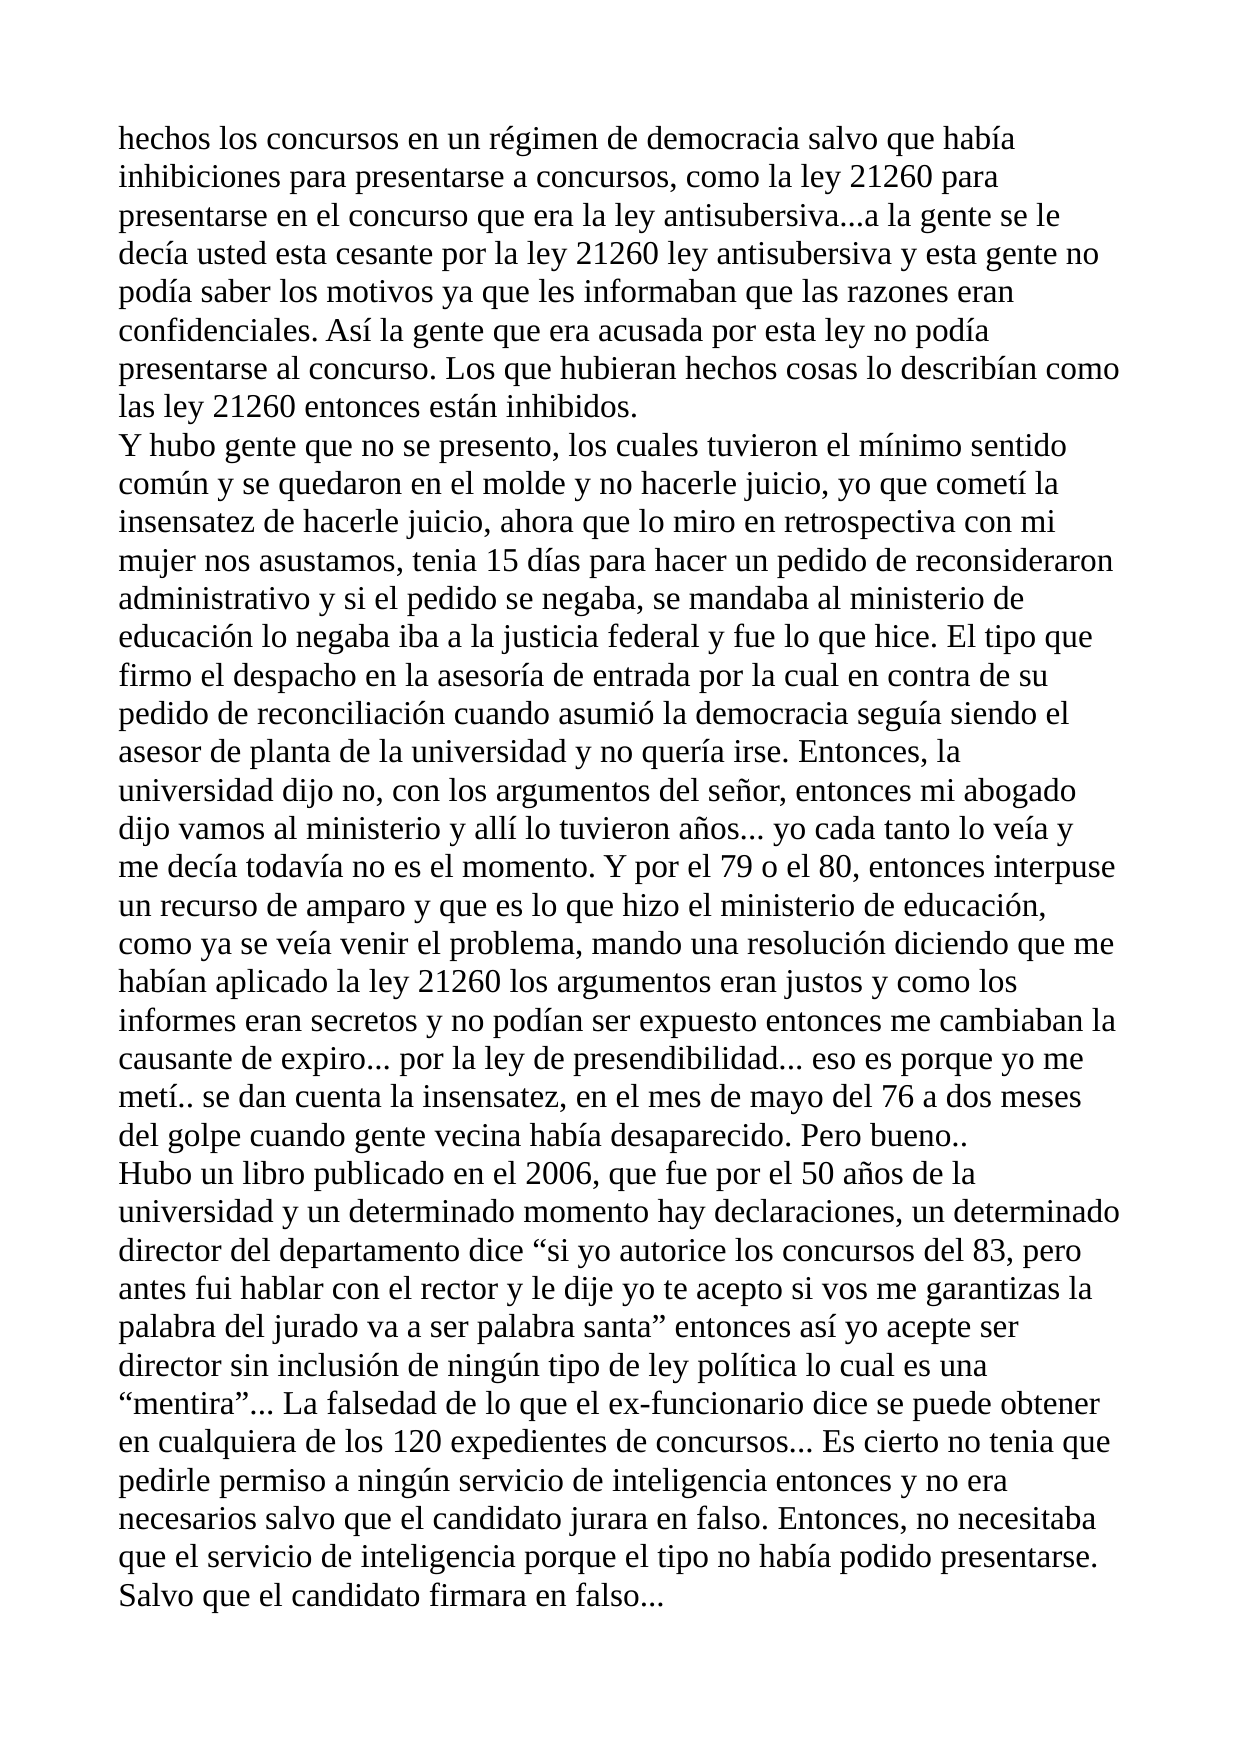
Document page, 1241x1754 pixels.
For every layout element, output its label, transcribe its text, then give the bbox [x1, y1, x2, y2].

text Hubo un libro publicado en el 2006, que fue por el 50 años de la universidad y un determinado momento hay declaraciones, un determinado director del departamento dice “si yo autorice los concursos del 83, pero antes fui hablar con el rector y le dije yo te acepto si vos me garantizas la palabra del jurado va a ser palabra santa” entonces así yo acepte ser [118, 1153, 1122, 1345]
text hechos los concursos en un régimen de democracia salvo que había inhibiciones para presentarse a concursos, como la ley 21260 para presentarse en el concurso que era la ley antisubersiva...a la gente se le decía usted esta cesante por la ley 21260 ley antisubersiva y esta gente no podía saber los motivos ya que les informaban que las razones eran confidenciales. Así la gente que era acusada por esta ley no podía presentarse al concurso. Los que hubieran hechos cosas lo describían como las ley 21260 entonces están inhibidos. [118, 118, 1122, 425]
text causante de expiro... por la ley de presendibilidad... eso es porque yo me metí.. se dan cuenta la insensatez, en el mes de mayo del 76 a dos meses del golpe cuando gente vecina había desaparecido. Pero bueno.. [118, 1038, 1122, 1153]
text Y hubo gente que no se presento, los cuales tuvieron el mínimo sentido común y se quedaron en el molde y no hacerle juicio, yo que cometí la insensatez de hacerle juicio, ahora que lo miro en retrospectiva con mi mujer nos asustamos, tenia 15 días para hacer un pedido de reconsideraron administrativo y si el pedido se negaba, se mandaba al ministerio de educación lo negaba iba a la justicia federal y fue lo que hice. El tipo que firmo el despacho en la asesoría de entrada por la cual en contra de su pedido de reconciliación cuando asumió la democracia seguía siendo el asesor de planta de la universidad y no quería irse. Entonces, la universidad dijo no, con los argumentos del señor, entonces mi abogado dijo vamos al ministerio y allí lo tuvieron años... yo cada tanto lo veía y me decía todavía no es el momento. Y por el 79 o el 80, entonces interpuse un recurso de amparo y que es lo que hizo el ministerio de educación, como ya se veía venir el problema, mando una resolución diciendo que me habían aplicado la ley 21260 los argumentos eran justos y como los informes eran secretos y no podían ser expuesto entonces me cambiaban la [118, 425, 1122, 1038]
text director sin inclusión de ningún tipo de ley política lo cual es una “mentira”... La falsedad de lo que el ex-funcionario dice se puede obtener en cualquiera de los 120 expedientes de concursos... Es cierto no tenia que pedirle permiso a ningún servicio de inteligencia entonces y no era necesarios salvo que el candidato jurara en falso. Entonces, no necesitaba que el servicio de inteligencia porque el tipo no había podido presentarse. Salvo que el candidato firmara en falso... [118, 1345, 1122, 1613]
